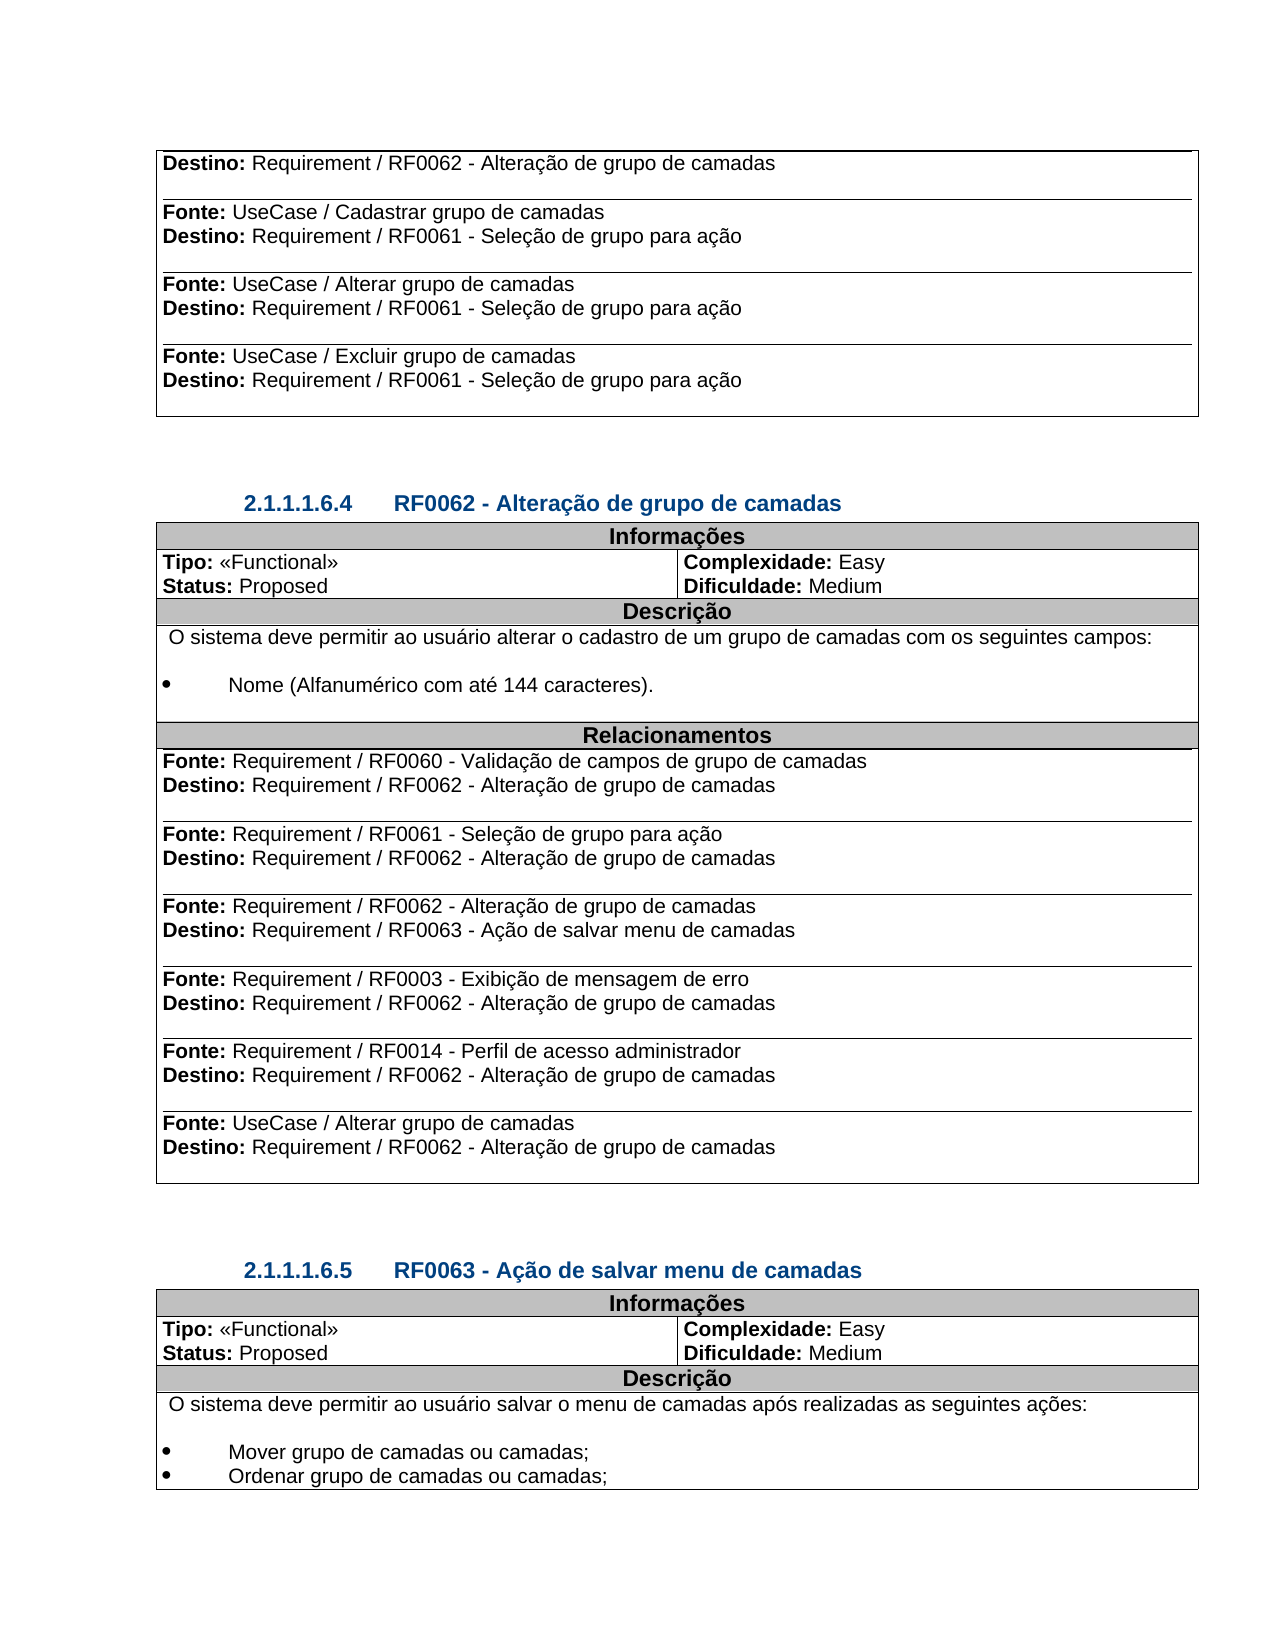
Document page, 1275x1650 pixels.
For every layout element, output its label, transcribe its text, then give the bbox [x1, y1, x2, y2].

table_cell O sistema deve permitir ao usuário salvar o menu de camadas após realizadas as seguintes ações: Mover grupo de camadas ou camadas; Ordenar grupo de camadas ou camadas; [157, 1393, 1198, 1489]
table_cell Complexidade: Easy Dificuldade: Medium [678, 550, 1198, 598]
table_cell Fonte: Requirement / RF0061 - Seleção de grupo para ação Destino: Requirement / RF0062 - Alteração de grupo de camadas [163, 822, 1192, 893]
table_cell [157, 749, 1198, 1183]
table_cell Descrição [157, 599, 1198, 624]
table_header Informações [157, 1290, 1198, 1316]
table_header Fonte: Requirement / RF0060 - Validação de campos de grupo de camadas Destino: Requirement / RF0062 - Alteração de grupo de camadas [163, 750, 1192, 821]
list RF0062 - Alteração de grupo de camadas [244, 490, 1125, 516]
table_cell Tipo: «Functional» Status: Proposed [157, 550, 677, 598]
table_cell Complexidade: Easy Dificuldade: Medium [678, 1317, 1198, 1364]
table_cell Fonte: UseCase / Excluir grupo de camadas Destino: Requirement / RF0061 - Seleção de grupo para ação [163, 345, 1192, 416]
list RF0063 - Ação de salvar menu de camadas [244, 1257, 1125, 1283]
table_cell Fonte: UseCase / Alterar grupo de camadas Destino: Requirement / RF0062 - Alteração de grupo de camadas [163, 1112, 1192, 1183]
table_cell Descrição [157, 1366, 1198, 1391]
table_cell O sistema deve permitir ao usuário alterar o cadastro de um grupo de camadas com os seguintes campos: Nome (Alfanumérico com até 144 caracteres). [157, 626, 1198, 721]
table_header Informações [157, 523, 1198, 549]
table_cell [157, 151, 163, 416]
table_cell [1192, 151, 1198, 416]
table_cell Fonte: UseCase / Cadastrar grupo de camadas Destino: Requirement / RF0061 - Seleção de grupo para ação [163, 200, 1192, 271]
table_cell Destino: Requirement / RF0062 - Alteração de grupo de camadas [163, 152, 1192, 199]
table_cell Fonte: Requirement / RF0014 - Perfil de acesso administrador Destino: Requirement / RF0062 - Alteração de grupo de camadas [163, 1039, 1192, 1111]
table_cell Tipo: «Functional» Status: Proposed [157, 1317, 677, 1364]
table_cell Relacionamentos [157, 723, 1198, 748]
table_cell Fonte: UseCase / Alterar grupo de camadas Destino: Requirement / RF0061 - Seleção de grupo para ação [163, 273, 1192, 344]
table_cell Fonte: Requirement / RF0062 - Alteração de grupo de camadas Destino: Requirement / RF0063 - Ação de salvar menu de camadas [163, 895, 1192, 966]
table_cell Fonte: Requirement / RF0003 - Exibição de mensagem de erro Destino: Requirement / RF0062 - Alteração de grupo de camadas [163, 967, 1192, 1038]
